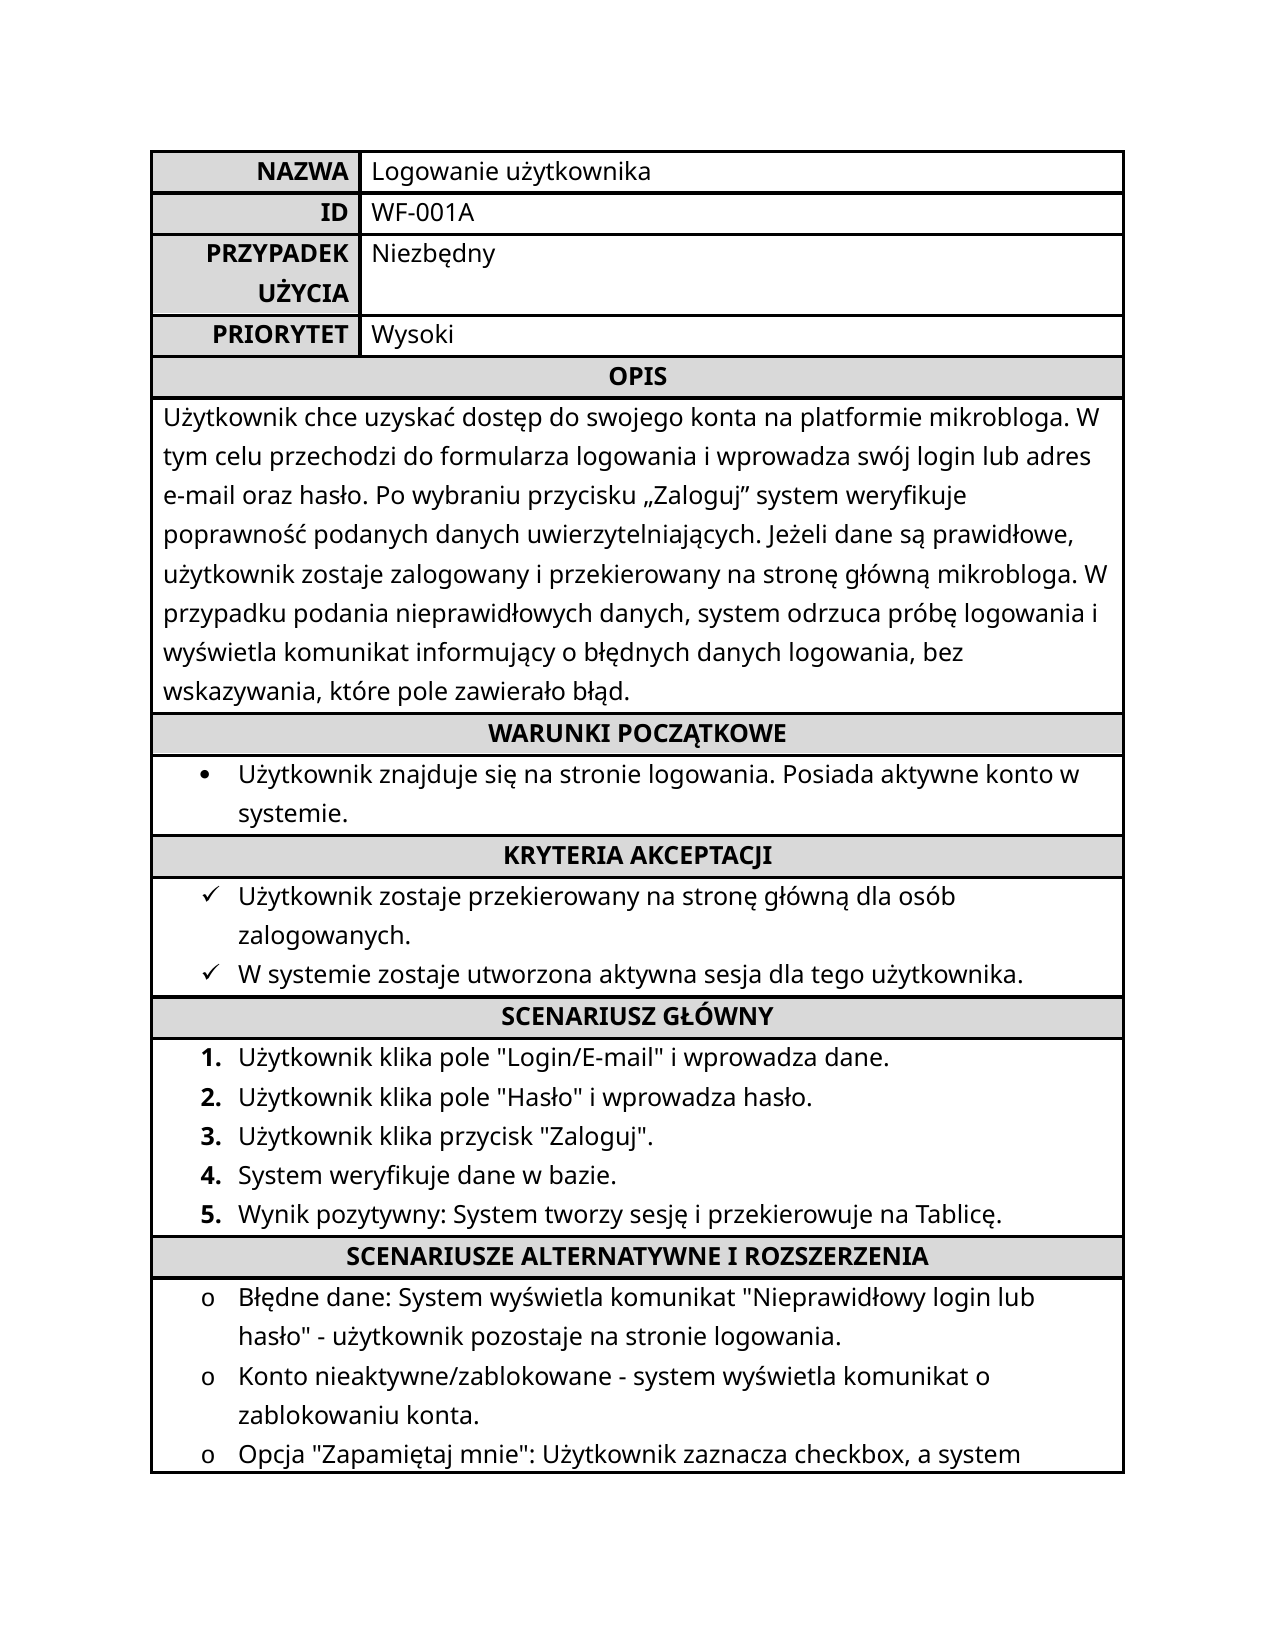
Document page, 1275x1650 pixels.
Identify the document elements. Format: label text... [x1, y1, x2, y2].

table_cell KRYTERIA AKCEPTACJI [153, 837, 1122, 876]
table_cell PRZYPADEK UŻYCIA [153, 236, 358, 313]
table_cell Błędne dane: System wyświetla komunikat "Nieprawidłowy login lub hasło" - użytkownik pozostaje na stronie logowania. Konto nieaktywne/zablokowane - system wyświetla komunikat o zablokowaniu konta. Opcja "Zapamiętaj mnie": Użytkownik zaznacza checkbox, a system [153, 1280, 1122, 1471]
table_cell WF-001A [362, 195, 1122, 233]
table_cell Użytkownik klika pole "Login/E-mail" i wprowadza dane. Użytkownik klika pole "Hasło" i wprowadza hasło. Użytkownik klika przycisk "Zaloguj". System weryfikuje dane w bazie. Wynik pozytywny: System tworzy sesję i przekierowuje na Tablicę. [153, 1040, 1122, 1235]
table_cell SCENARIUSZE ALTERNATYWNE I ROZSZERZENIA [153, 1238, 1122, 1276]
table_cell PRIORYTET [153, 317, 358, 355]
table_cell Wysoki [362, 317, 1122, 355]
table_header Logowanie użytkownika [362, 153, 1122, 191]
table_cell Użytkownik chce uzyskać dostęp do swojego konta na platformie mikrobloga. W tym celu przechodzi do formularza logowania i wprowadza swój login lub adres e-mail oraz hasło. Po wybraniu przycisku „Zaloguj” system weryfikuje poprawność podanych danych uwierzytelniających. Jeżeli dane są prawidłowe, użytkownik zostaje zalogowany i przekierowany na stronę główną mikrobloga. W przypadku podania nieprawidłowych danych, system odrzuca próbę logowania i wyświetla komunikat informujący o błędnych danych logowania, bez wskazywania, które pole zawierało błąd. [153, 400, 1122, 712]
table_header NAZWA [153, 153, 358, 191]
table_cell ID [153, 195, 358, 233]
table_cell WARUNKI POCZĄTKOWE [153, 715, 1122, 753]
table_cell OPIS [153, 358, 1122, 396]
table_cell Użytkownik znajduje się na stronie logowania. Posiada aktywne konto w systemie. [153, 757, 1122, 834]
table_cell Użytkownik zostaje przekierowany na stronę główną dla osób zalogowanych. W systemie zostaje utworzona aktywna sesja dla tego użytkownika. [153, 879, 1122, 995]
table_cell Niezbędny [362, 236, 1122, 313]
table_cell SCENARIUSZ GŁÓWNY [153, 999, 1122, 1037]
